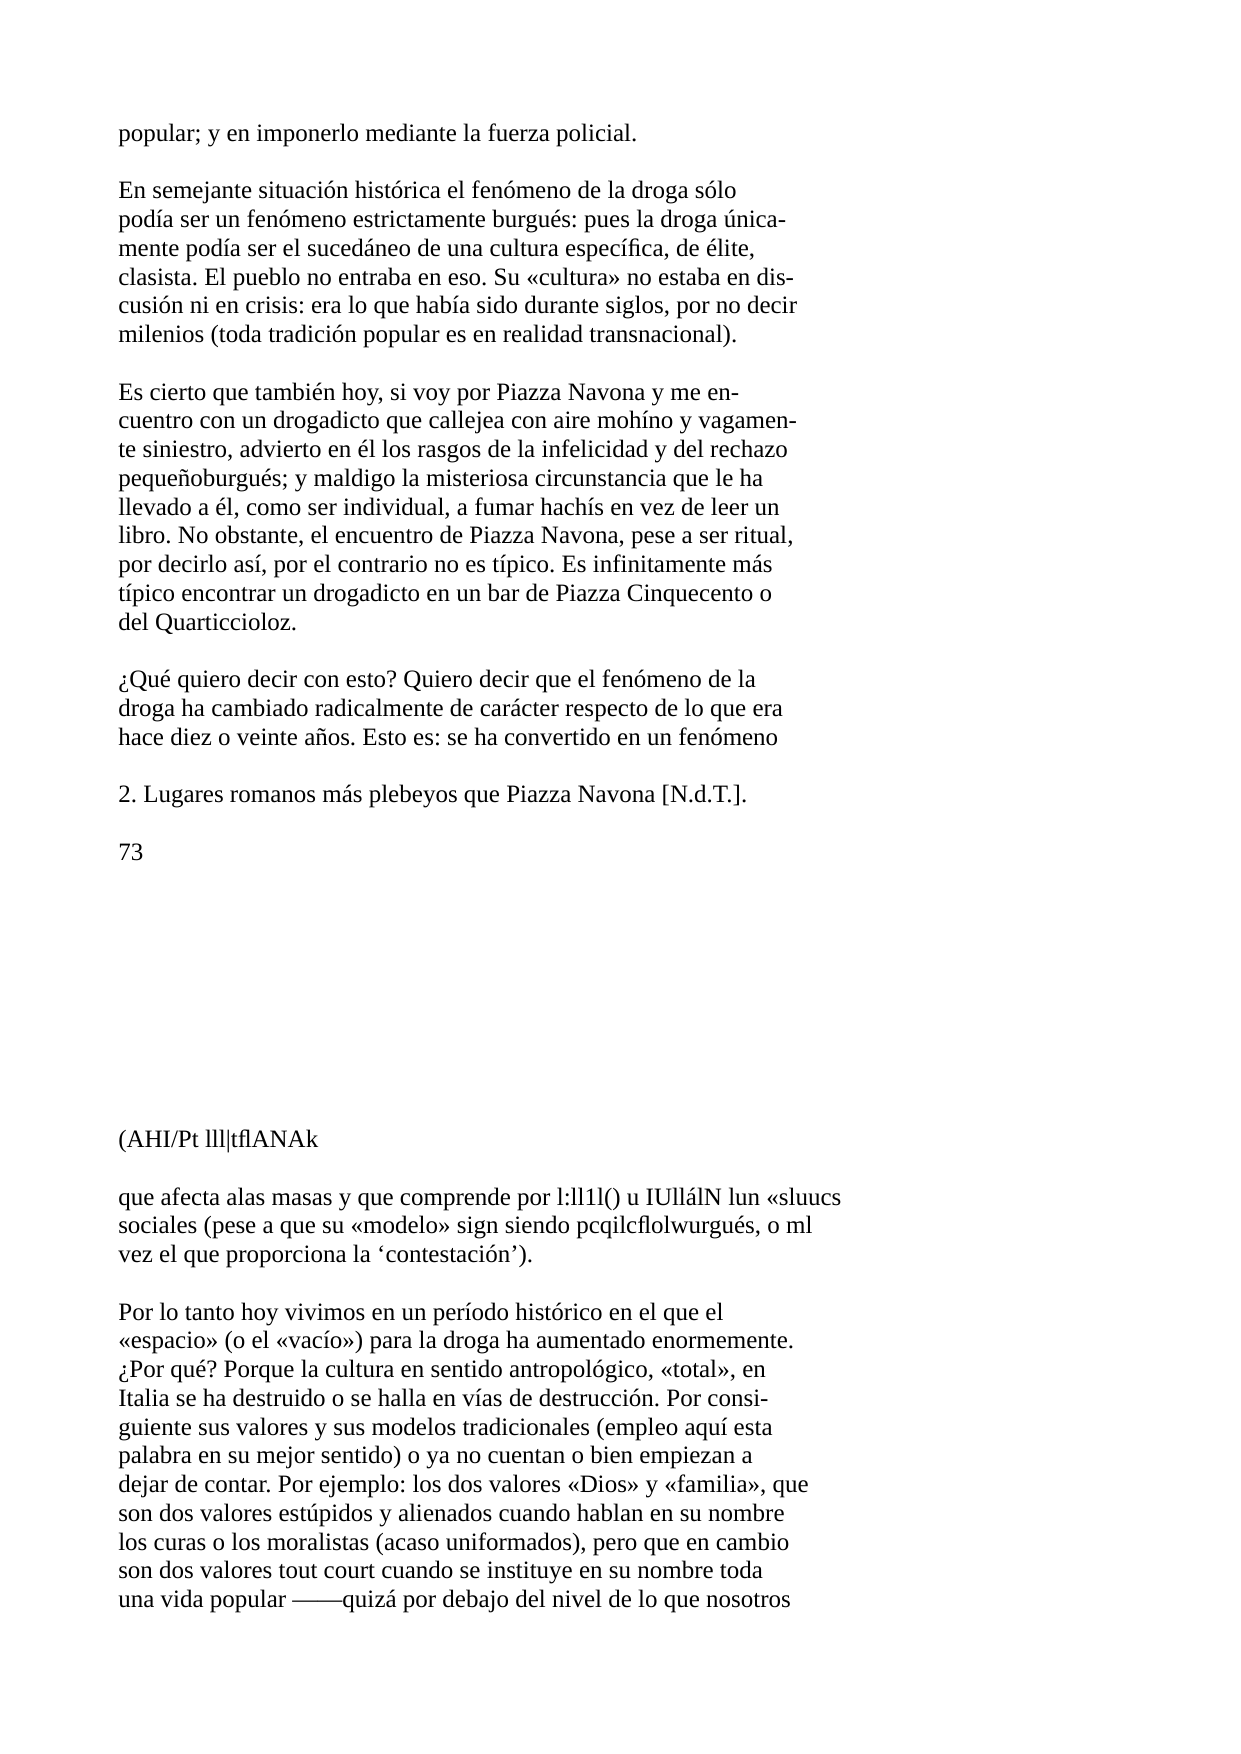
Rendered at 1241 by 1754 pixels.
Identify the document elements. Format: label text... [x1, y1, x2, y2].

text que afecta alas masas y que comprende por l:ll1l() u IUllálN lun «sluucs [118, 1182, 1122, 1211]
text popular; y en imponerlo mediante la fuerza policial. [118, 118, 1122, 147]
text guiente sus valores y sus modelos tradicionales (empleo aquí esta [118, 1412, 1122, 1441]
text droga ha cambiado radicalmente de carácter respecto de lo que era [118, 693, 1122, 722]
text (AHI/Pt lll|tﬂANAk [118, 1124, 1122, 1153]
text una vida popular ——quizá por debajo del nivel de lo que nosotros [118, 1584, 1122, 1613]
text son dos valores tout court cuando se instituye en su nombre toda [118, 1556, 1122, 1584]
text milenios (toda tradición popular es en realidad transnacional). [118, 319, 1122, 348]
text por decirlo así, por el contrario no es típico. Es infinitamente más [118, 549, 1122, 578]
text te siniestro, advierto en él los rasgos de la infelicidad y del rechazo [118, 434, 1122, 463]
text típico encontrar un drogadicto en un bar de Piazza Cinquecento o [118, 578, 1122, 607]
text hace diez o veinte años. Esto es: se ha convertido en un fenómeno [118, 722, 1122, 751]
text 2. Lugares romanos más plebeyos que Piazza Navona [N.d.T.]. [118, 779, 1122, 808]
text podía ser un fenómeno estrictamente burgués: pues la droga única- [118, 204, 1122, 233]
text libro. No obstante, el encuentro de Piazza Navona, pese a ser ritual, [118, 521, 1122, 549]
text mente podía ser el sucedáneo de una cultura especíﬁca, de élite, [118, 233, 1122, 262]
text Italia se ha destruido o se halla en vías de destrucción. Por consi- [118, 1383, 1122, 1412]
text «espacio» (o el «vacío») para la droga ha aumentado enormemente. [118, 1326, 1122, 1354]
text sociales (pese a que su «modelo» sign siendo pcqilcﬂolwurgués, o ml [118, 1211, 1122, 1239]
text 73 [118, 837, 1122, 866]
text vez el que proporciona la ‘contestación’). [118, 1239, 1122, 1268]
text ¿Qué quiero decir con esto? Quiero decir que el fenómeno de la [118, 664, 1122, 693]
text cuentro con un drogadicto que callejea con aire mohíno y vagamen- [118, 406, 1122, 434]
text dejar de contar. Por ejemplo: los dos valores «Dios» y «familia», que [118, 1469, 1122, 1498]
text palabra en su mejor sentido) o ya no cuentan o bien empiezan a [118, 1441, 1122, 1469]
text clasista. El pueblo no entraba en eso. Su «cultura» no estaba en dis- [118, 262, 1122, 291]
text los curas o los moralistas (acaso uniformados), pero que en cambio [118, 1527, 1122, 1556]
text Es cierto que también hoy, si voy por Piazza Navona y me en- [118, 377, 1122, 406]
text ¿Por qué? Porque la cultura en sentido antropológico, «total», en [118, 1354, 1122, 1383]
text Por lo tanto hoy vivimos en un período histórico en el que el [118, 1297, 1122, 1326]
text del Quarticcioloz. [118, 607, 1122, 636]
text son dos valores estúpidos y alienados cuando hablan en su nombre [118, 1498, 1122, 1527]
text En semejante situación histórica el fenómeno de la droga sólo [118, 176, 1122, 204]
text llevado a él, como ser individual, a fumar hachís en vez de leer un [118, 492, 1122, 521]
text pequeñoburgués; y maldigo la misteriosa circunstancia que le ha [118, 463, 1122, 492]
text cusión ni en crisis: era lo que había sido durante siglos, por no decir [118, 291, 1122, 319]
